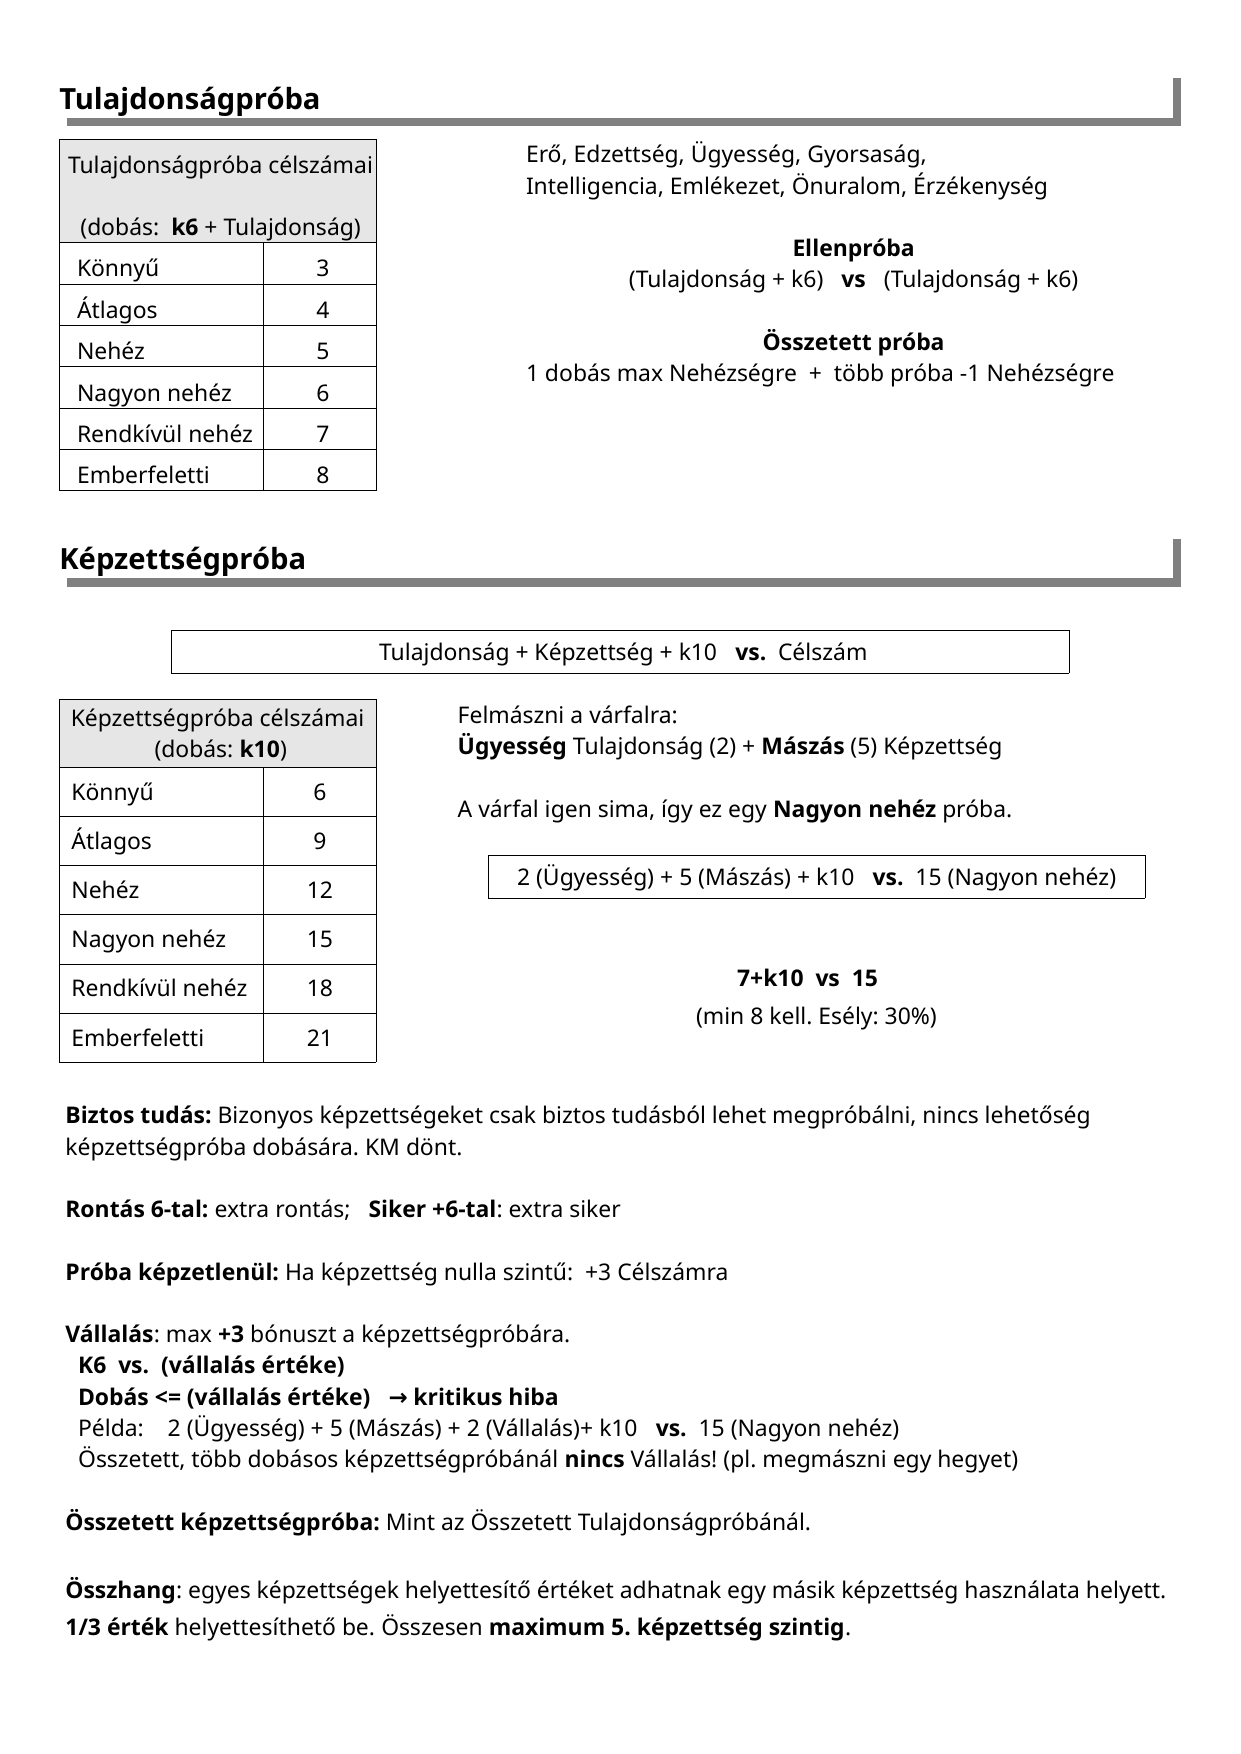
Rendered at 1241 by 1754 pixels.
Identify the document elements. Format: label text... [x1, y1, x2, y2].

text (min 8 kell. Esély: 30%) [451, 1000, 1181, 1031]
text K6 vs. (vállalás értéke) [78, 1349, 1181, 1381]
table_cell 8 [264, 450, 376, 490]
text 1/3 érték helyettesíthető be. Összesen maximum 5. képzettség szintig. [65, 1611, 1181, 1642]
text 7+k10 vs 15 [451, 962, 1181, 993]
table_cell 18 [264, 965, 376, 1012]
text Rontás 6-tal: extra rontás; Siker +6-tal: extra siker [65, 1193, 1181, 1224]
table_cell 9 [264, 817, 376, 865]
text 1 dobás max Nehézségre + több próba -1 Nehézségre [526, 357, 1181, 388]
table_cell Átlagos [60, 285, 263, 325]
table_cell Emberfeletti [60, 450, 263, 490]
table_cell Emberfeletti [60, 1014, 263, 1062]
text Ellenpróba [526, 232, 1181, 263]
text (Tulajdonság + k6) vs (Tulajdonság + k6) [526, 263, 1181, 295]
table_cell 3 [264, 243, 376, 284]
table_cell Nehéz [60, 866, 263, 914]
subtitle Tulajdonságpróba [59, 78, 1173, 118]
table_cell 21 [264, 1014, 376, 1062]
table_cell 7 [264, 409, 376, 449]
table_cell Könnyű [60, 243, 263, 284]
table_cell 5 [264, 326, 376, 366]
table_cell Nagyon nehéz [60, 915, 263, 963]
text A várfal igen sima, így ez egy Nagyon nehéz próba. [457, 792, 1181, 824]
table_header Tulajdonság + Képzettség + k10 vs. Célszám [172, 631, 1069, 673]
text Összhang: egyes képzettségek helyettesítő értéket adhatnak egy másik képzettség használata helyett. [65, 1543, 1181, 1605]
text Összetett próba [526, 295, 1181, 357]
table_header Képzettségpróba célszámai (dobás: k10) [60, 700, 376, 767]
text Vállalás: max +3 bónuszt a képzettségpróbára. [65, 1318, 1181, 1349]
table_cell 12 [264, 866, 376, 914]
text Felmászni a várfalra: Ügyesség Tulajdonság (2) + Mászás (5) Képzettség [457, 699, 1181, 792]
table_cell Könnyű [60, 768, 263, 816]
table_cell 15 [264, 915, 376, 963]
text Példa: 2 (Ügyesség) + 5 (Mászás) + 2 (Vállalás)+ k10 vs. 15 (Nagyon nehéz) [78, 1412, 1181, 1443]
text Dobás <= (vállalás értéke) → kritikus hiba [78, 1381, 1181, 1412]
table_cell Nagyon nehéz [60, 367, 263, 408]
table_cell Rendkívül nehéz [60, 409, 263, 449]
text Biztos tudás: Bizonyos képzettségeket csak biztos tudásból lehet megpróbálni, nincs lehetőség képzettségpróba dobására. KM dönt. [65, 1068, 1181, 1162]
text Összetett képzettségpróba: Mint az Összetett Tulajdonságpróbánál. [65, 1506, 1181, 1537]
table_cell 6 [264, 367, 376, 408]
table_cell Rendkívül nehéz [60, 965, 263, 1012]
table_cell 6 [264, 768, 376, 816]
text Erő, Edzettség, Ügyesség, Gyorsaság, Intelligencia, Emlékezet, Önuralom, Érzékenység [526, 138, 1181, 201]
table_header 2 (Ügyesség) + 5 (Mászás) + k10 vs. 15 (Nagyon nehéz) [489, 856, 1145, 898]
subtitle Képzettségpróba [59, 539, 1173, 578]
table_cell 4 [264, 285, 376, 325]
table_header Tulajdonságpróba célszámai (dobás: k6 + Tulajdonság) [60, 140, 376, 242]
text Összetett, több dobásos képzettségpróbánál nincs Vállalás! (pl. megmászni egy hegyet) [78, 1443, 1181, 1474]
text Próba képzetlenül: Ha képzettség nulla szintű: +3 Célszámra [65, 1256, 1181, 1287]
table_cell Átlagos [60, 817, 263, 865]
table_cell Nehéz [60, 326, 263, 366]
